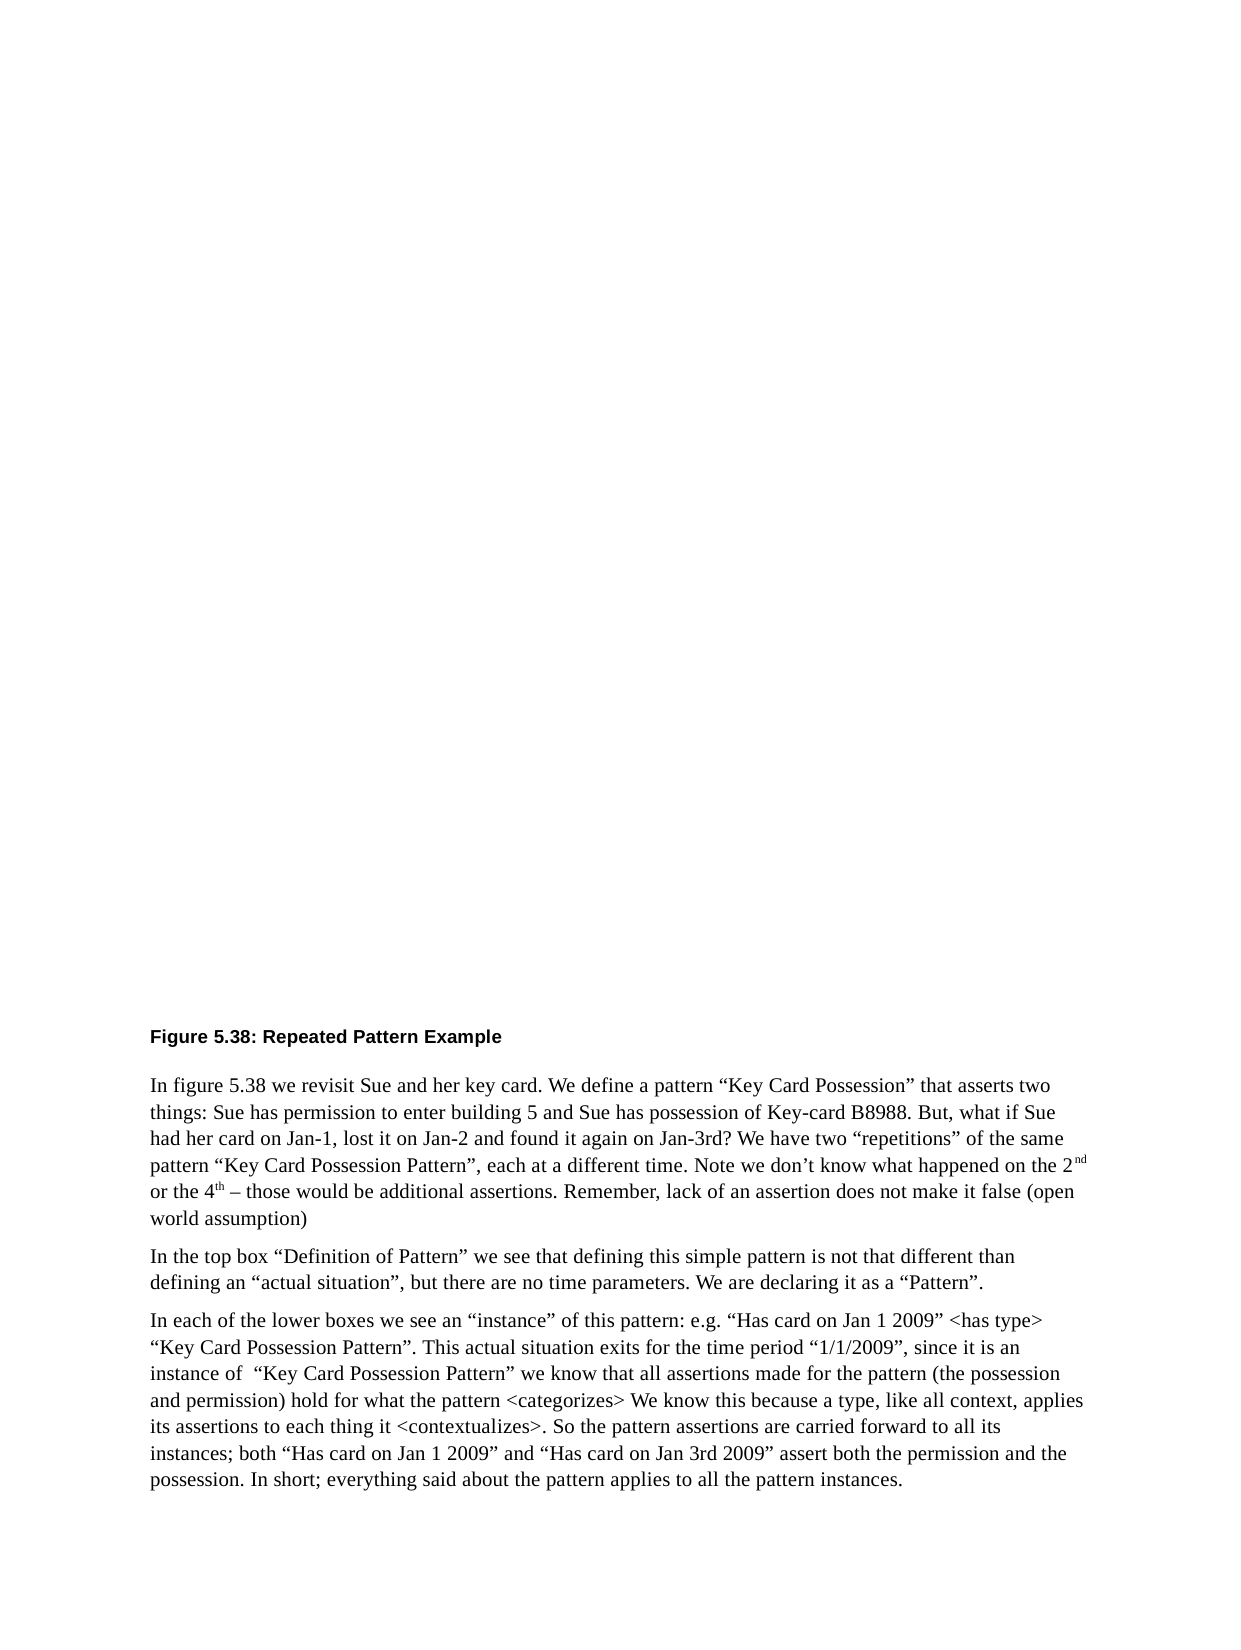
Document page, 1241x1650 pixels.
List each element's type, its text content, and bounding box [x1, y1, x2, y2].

text [150, 150, 1090, 174]
text Figure 5.38: Repeated Pattern Example [150, 174, 1090, 1047]
text In each of the lower boxes we see an “instance” of this pattern: e.g. “Has card on Jan 1 2009” <has type> “Key Card Possession Pattern”. This actual situation exits for the time period “1/1/2009”, since it is an instance of “Key Card Possession Pattern” we know that all assertions made for the pattern (the possession and permission) hold for what the pattern <categorizes> We know this because a type, like all context, applies its assertions to each thing it <contextualizes>. So the pattern assertions are carried forward to all its instances; both “Has card on Jan 1 2009” and “Has card on Jan 3rd 2009” assert both the permission and the possession. In short; everything said about the pattern applies to all the pattern instances. [150, 1308, 1090, 1491]
text In figure 5.38 we revisit Sue and her key card. We define a pattern “Key Card Possession” that asserts two things: Sue has permission to enter building 5 and Sue has possession of Key-card B8988. But, what if Sue had her card on Jan-1, lost it on Jan-2 and found it again on Jan-3rd? We have two “repetitions” of the same pattern “Key Card Possession Pattern”, each at a different time. Note we don’t know what happened on the 2nd or the 4th – those would be additional assertions. Remember, lack of an assertion does not make it false (open world assumption) [150, 1047, 1090, 1229]
text In the top box “Definition of Pattern” we see that defining this simple pattern is not that different than defining an “actual situation”, but there are no time parameters. We are declaring it as a “Pattern”. [150, 1244, 1090, 1294]
